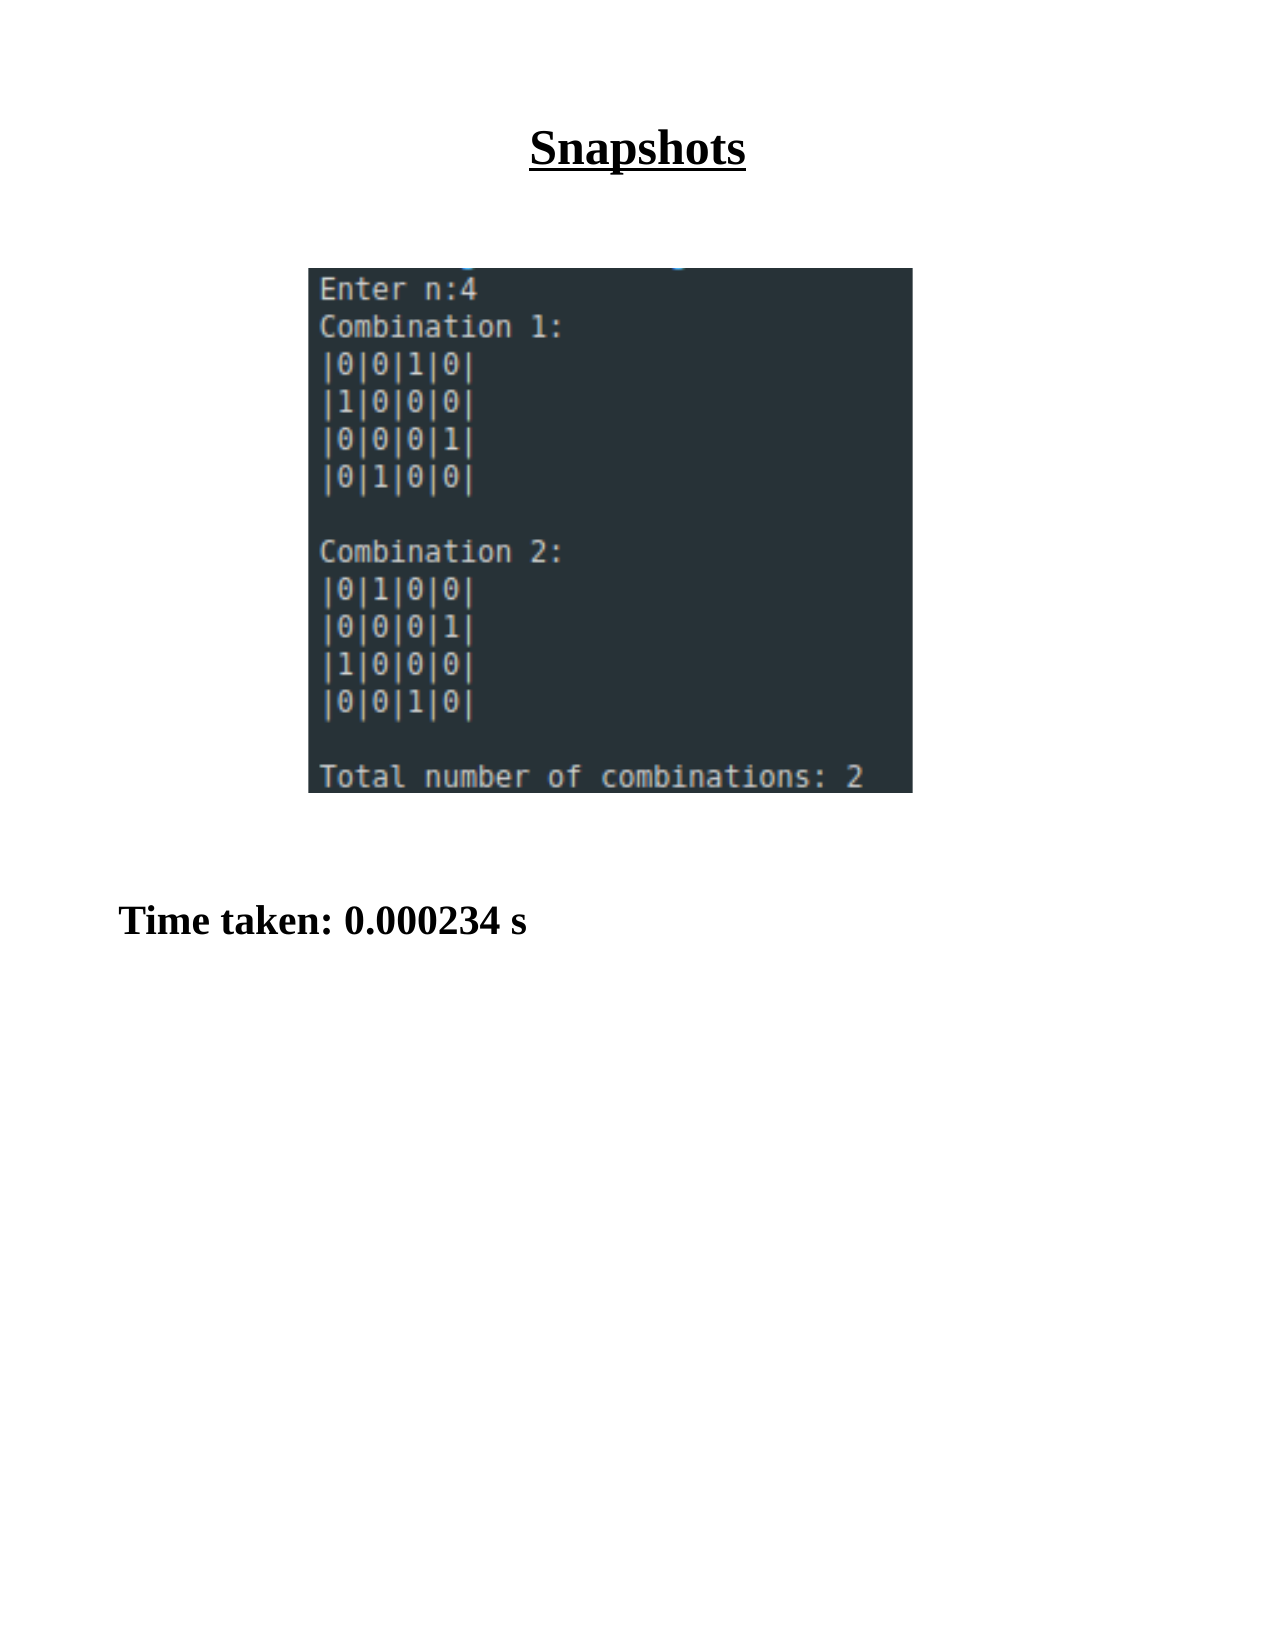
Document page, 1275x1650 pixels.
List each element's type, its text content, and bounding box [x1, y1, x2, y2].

text Time taken: 0.000234 s [118, 896, 1157, 943]
text Snapshots [118, 118, 1157, 176]
picture [308, 268, 913, 793]
